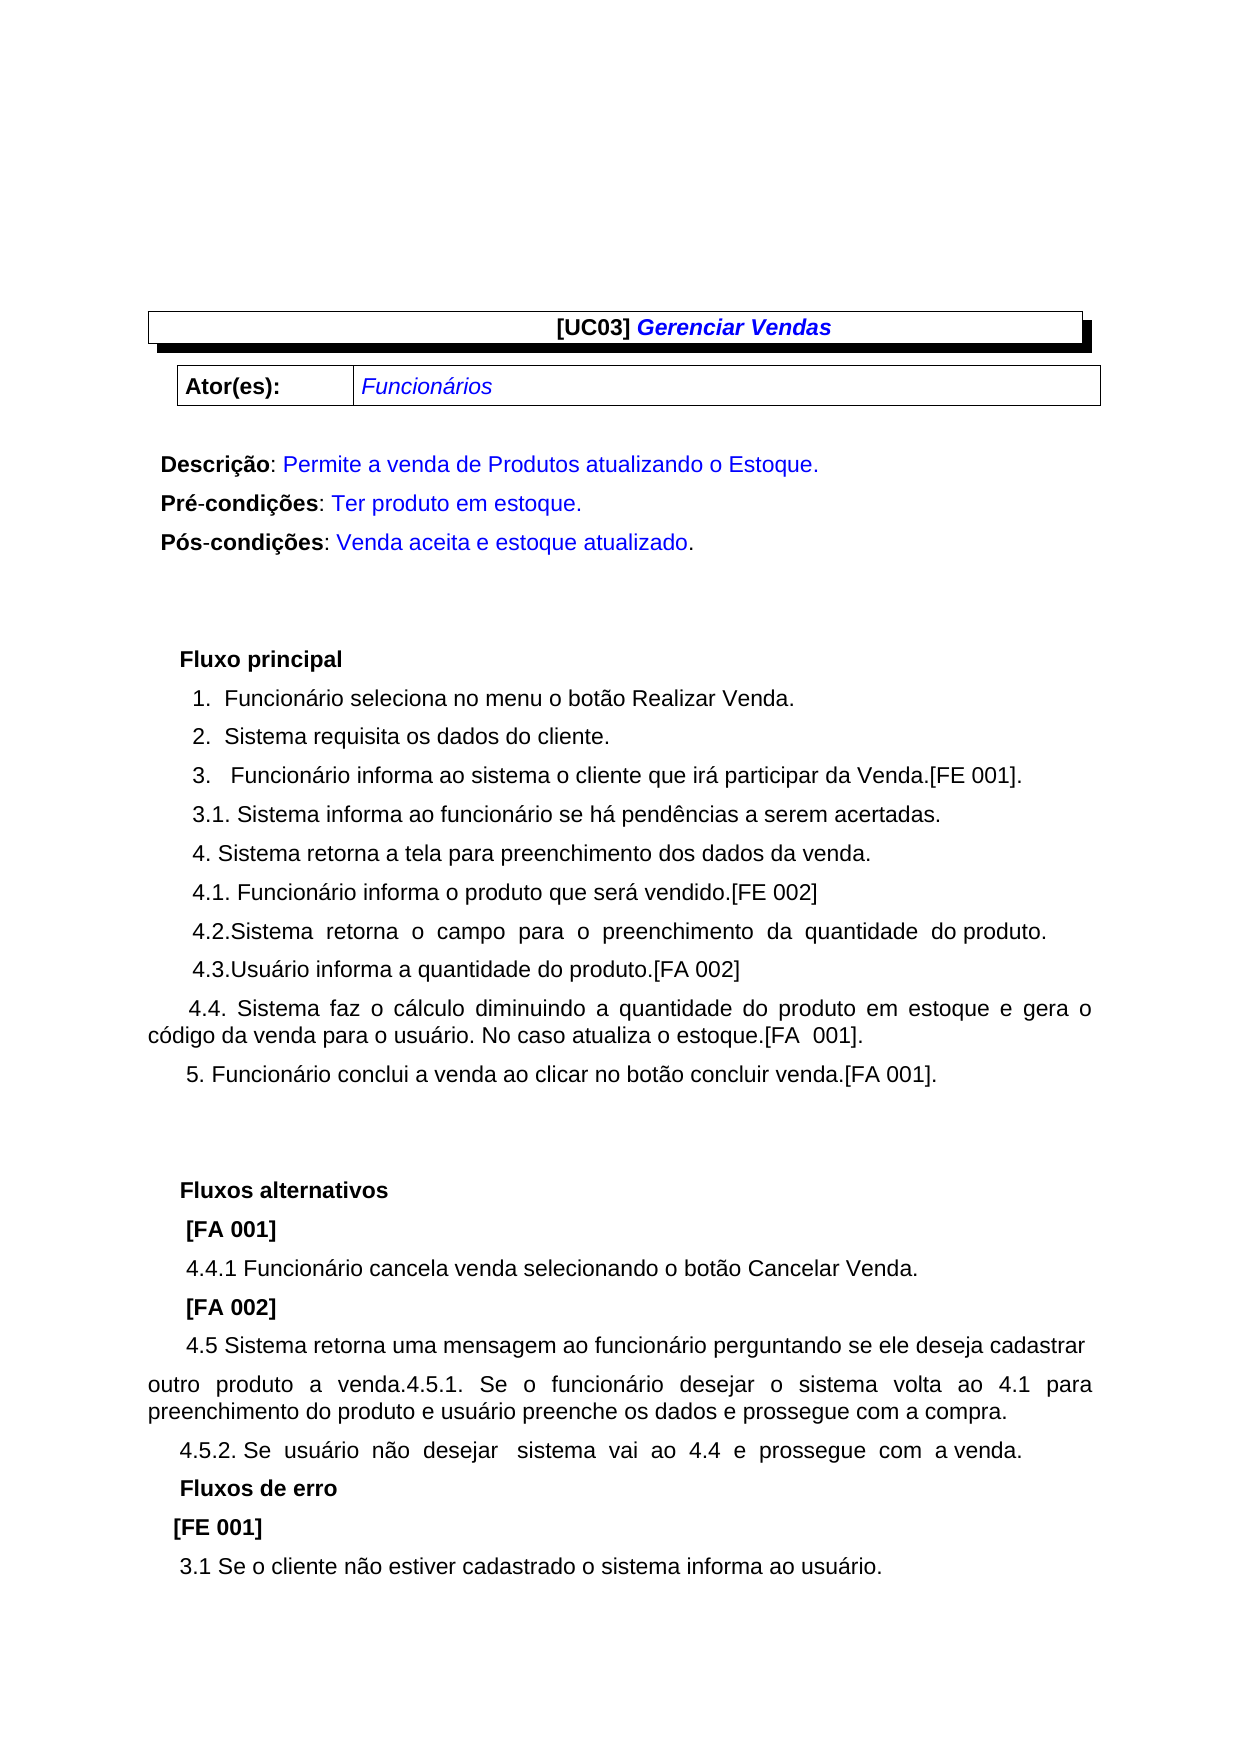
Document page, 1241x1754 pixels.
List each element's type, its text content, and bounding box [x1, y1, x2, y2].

text Fluxos alternativos [148, 1177, 1092, 1203]
text Fluxo principal [148, 646, 1092, 672]
text 4.3.Usuário informa a quantidade do produto.[FA 002] [148, 956, 1092, 983]
text outro produto a venda.4.5.1. Se o funcionário desejar o sistema volta ao 4.1 para preenchimento do produto e usuário preenche os dados e prossegue com a compra. [148, 1371, 1092, 1424]
text [FA 002] [148, 1294, 1092, 1320]
text 4. Sistema retorna a tela para preenchimento dos dados da venda. [148, 840, 1092, 866]
text [UC03] Gerenciar Vendas [149, 312, 1082, 343]
text 4.5.2. Se usuário não desejar sistema vai ao 4.4 e prossegue com a venda. [148, 1437, 1092, 1463]
text Fluxos de erro [148, 1475, 1092, 1502]
text 4.1. Funcionário informa o produto que será vendido.[FE 002] [148, 879, 1092, 905]
text 4.4.1 Funcionário cancela venda selecionando o botão Cancelar Venda. [148, 1255, 1092, 1281]
text Pré-condições: Ter produto em estoque. [148, 490, 1092, 517]
text 3. Funcionário informa ao sistema o cliente que irá participar da Venda.[FE 001]. [148, 762, 1092, 788]
text [FE 001] [148, 1514, 1092, 1541]
text 4.4. Sistema faz o cálculo diminuindo a quantidade do produto em estoque e gera o código da venda para o usuário. No caso atualiza o estoque.[FA 001]. [148, 995, 1092, 1048]
text 5. Funcionário conclui a venda ao clicar no botão concluir venda.[FA 001]. [148, 1061, 1092, 1087]
text Pós-condições: Venda aceita e estoque atualizado. [148, 529, 1092, 555]
text [FA 001] [148, 1216, 1092, 1242]
text 3.1 Se o cliente não estiver cadastrado o sistema informa ao usuário. [148, 1553, 1092, 1579]
text 3.1. Sistema informa ao funcionário se há pendências a serem acertadas. [148, 801, 1092, 827]
text 1. Funcionário seleciona no menu o botão Realizar Venda. [148, 684, 1092, 711]
table_header Ator(es): [178, 366, 353, 405]
text 4.2.Sistema retorna o campo para o preenchimento da quantidade do produto. [148, 918, 1092, 944]
table_header Funcionários [354, 366, 1100, 405]
text Descrição: Permite a venda de Produtos atualizando o Estoque. [148, 451, 1092, 478]
text 4.5 Sistema retorna uma mensagem ao funcionário perguntando se ele deseja cadastrar [148, 1332, 1092, 1359]
text 2. Sistema requisita os dados do cliente. [148, 723, 1092, 750]
